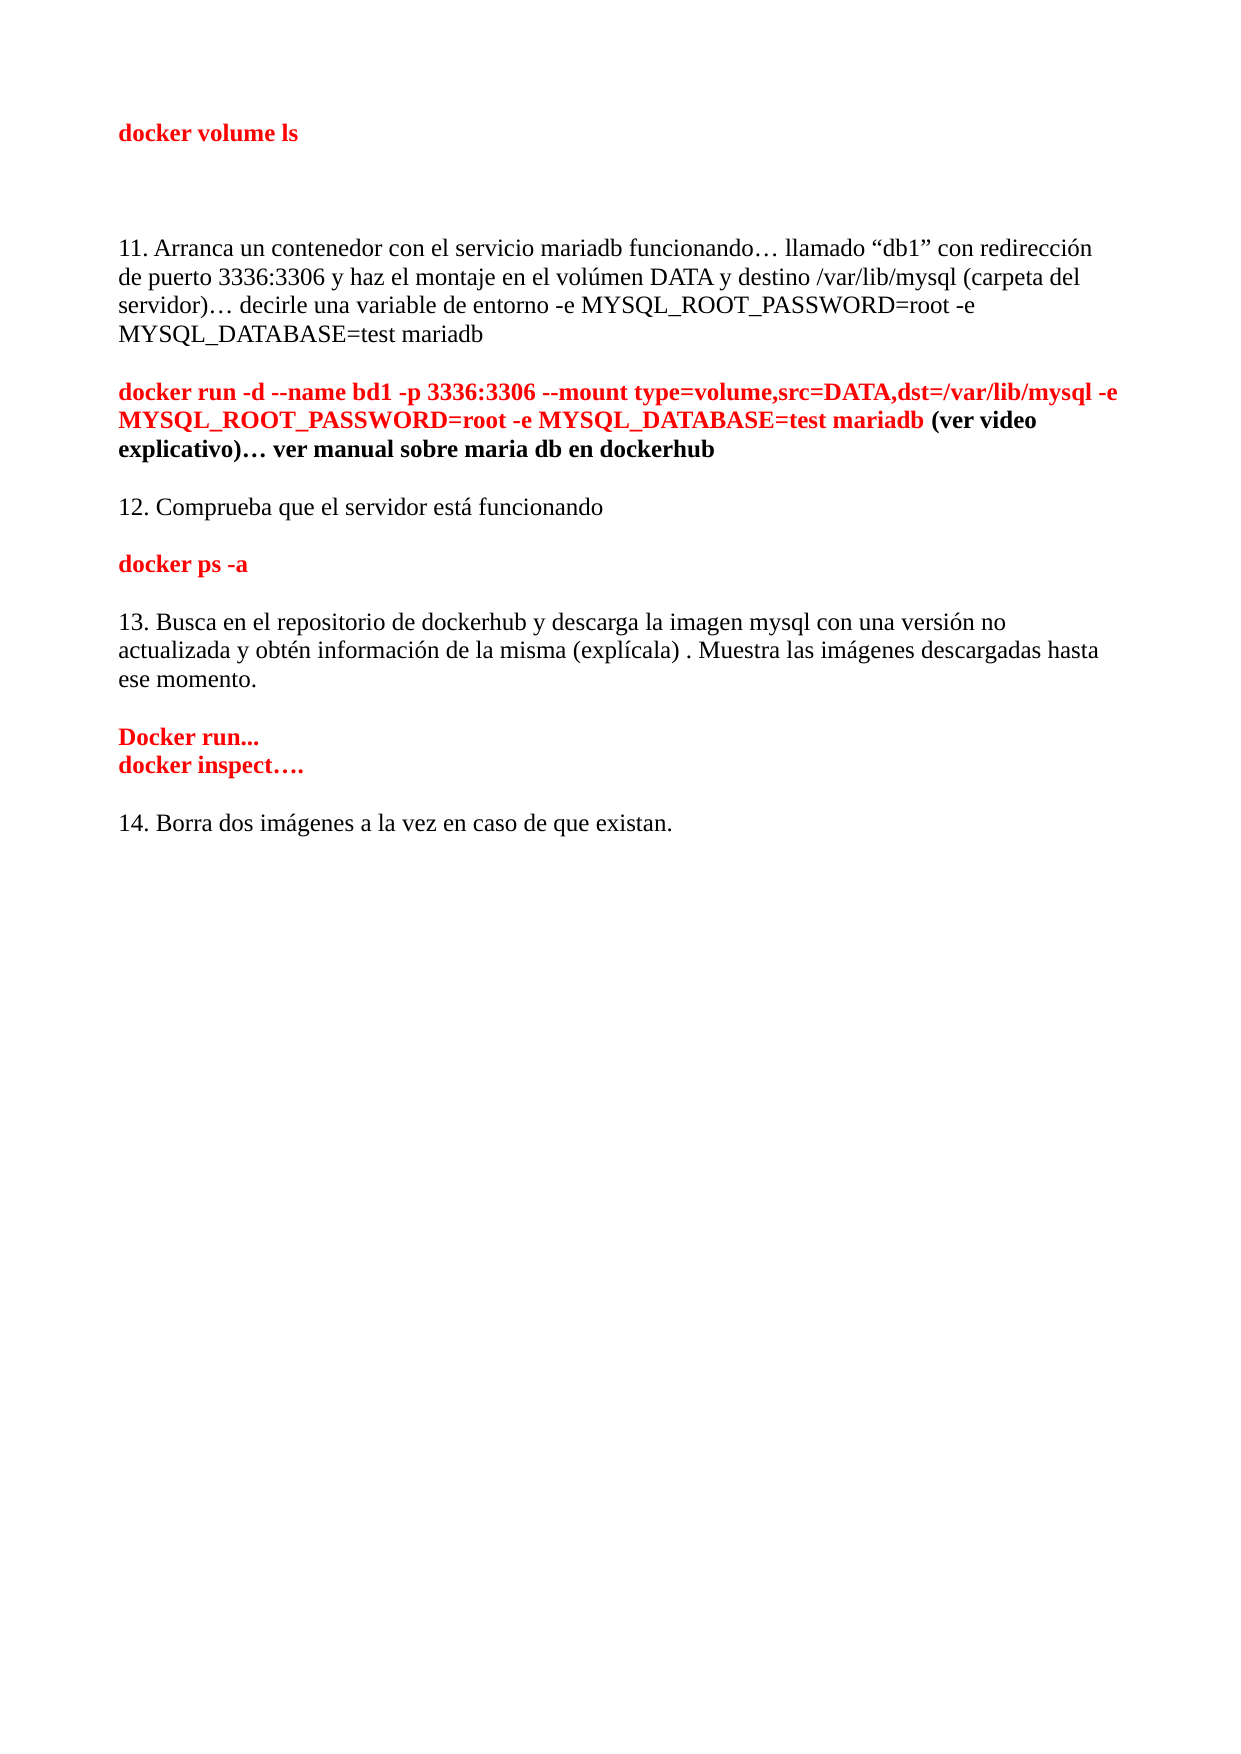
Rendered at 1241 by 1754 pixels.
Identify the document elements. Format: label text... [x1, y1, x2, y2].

text docker ps -a [118, 549, 1122, 578]
text docker run -d --name bd1 -p 3336:3306 --mount type=volume,src=DATA,dst=/var/lib/mysql -e MYSQL_ROOT_PASSWORD=root -e MYSQL_DATABASE=test mariadb (ver video explicativo)… ver manual sobre maria db en dockerhub [118, 377, 1122, 463]
text 11. Arranca un contenedor con el servicio mariadb funcionando… llamado “db1” con redirección de puerto 3336:3306 y haz el montaje en el volúmen DATA y destino /var/lib/mysql (carpeta del servidor)… decirle una variable de entorno -e MYSQL_ROOT_PASSWORD=root -e MYSQL_DATABASE=test mariadb [118, 233, 1122, 348]
text 14. Borra dos imágenes a la vez en caso de que existan. [118, 808, 1122, 837]
text 13. Busca en el repositorio de dockerhub y descarga la imagen mysql con una versión no actualizada y obtén información de la misma (explícala) . Muestra las imágenes descargadas hasta ese momento. [118, 607, 1122, 693]
text docker inspect…. [118, 751, 1122, 779]
text Docker run... [118, 722, 1122, 751]
text 12. Comprueba que el servidor está funcionando [118, 492, 1122, 521]
text docker volume ls [118, 118, 1122, 147]
